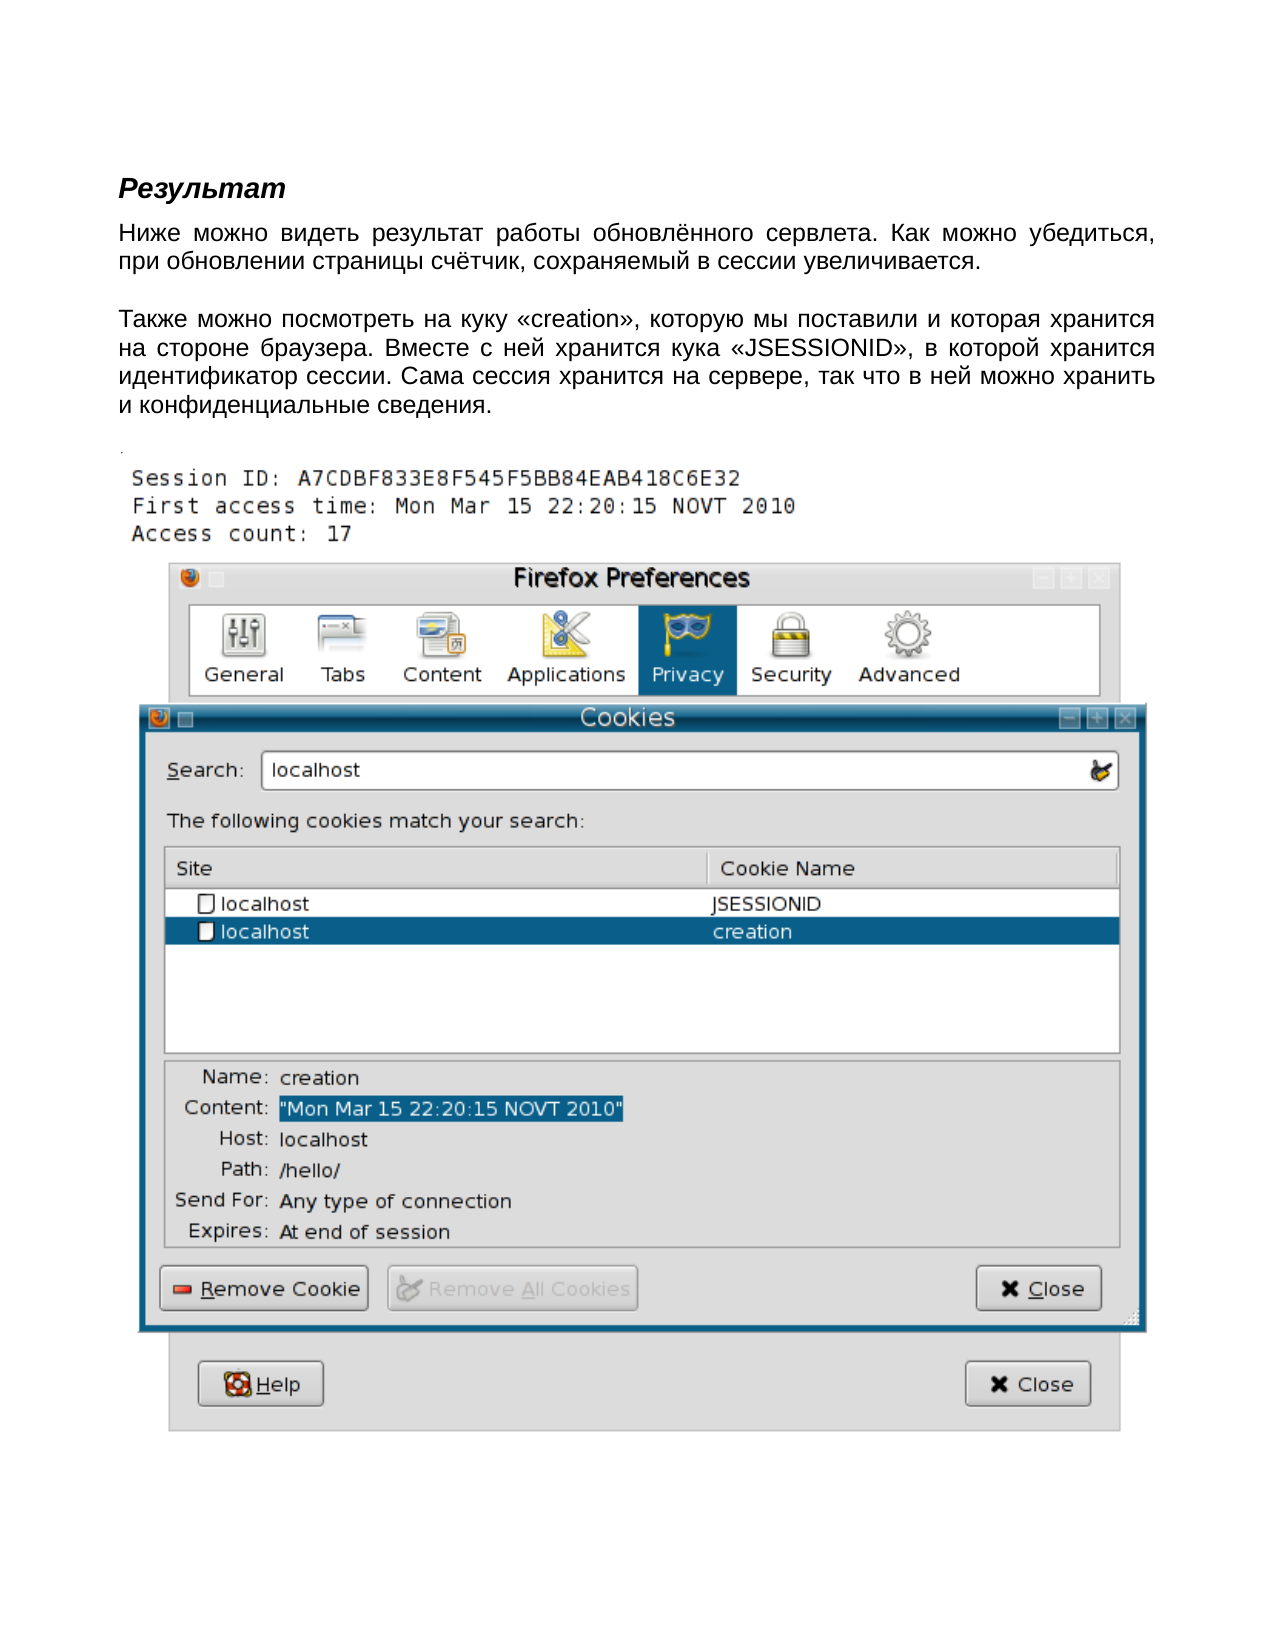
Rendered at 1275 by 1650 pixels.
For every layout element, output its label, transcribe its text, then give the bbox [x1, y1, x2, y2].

picture [121, 452, 1161, 1444]
subtitle Результат [118, 172, 1157, 205]
text Также можно посмотреть на куку «creation», которую мы поставили и которая хранится на стороне браузера. Вместе с ней хранится кука «JSESSIONID», в которой хранится идентификатор сессии. Сама сессия хранится на сервере, так что в ней можно хранить и конфиденциальные сведения. [118, 304, 1157, 419]
text Ниже можно видеть результат работы обновлённого сервлета. Как можно убедиться, при обновлении страницы счётчик, сохраняемый в сессии увеличивается. [118, 218, 1157, 275]
